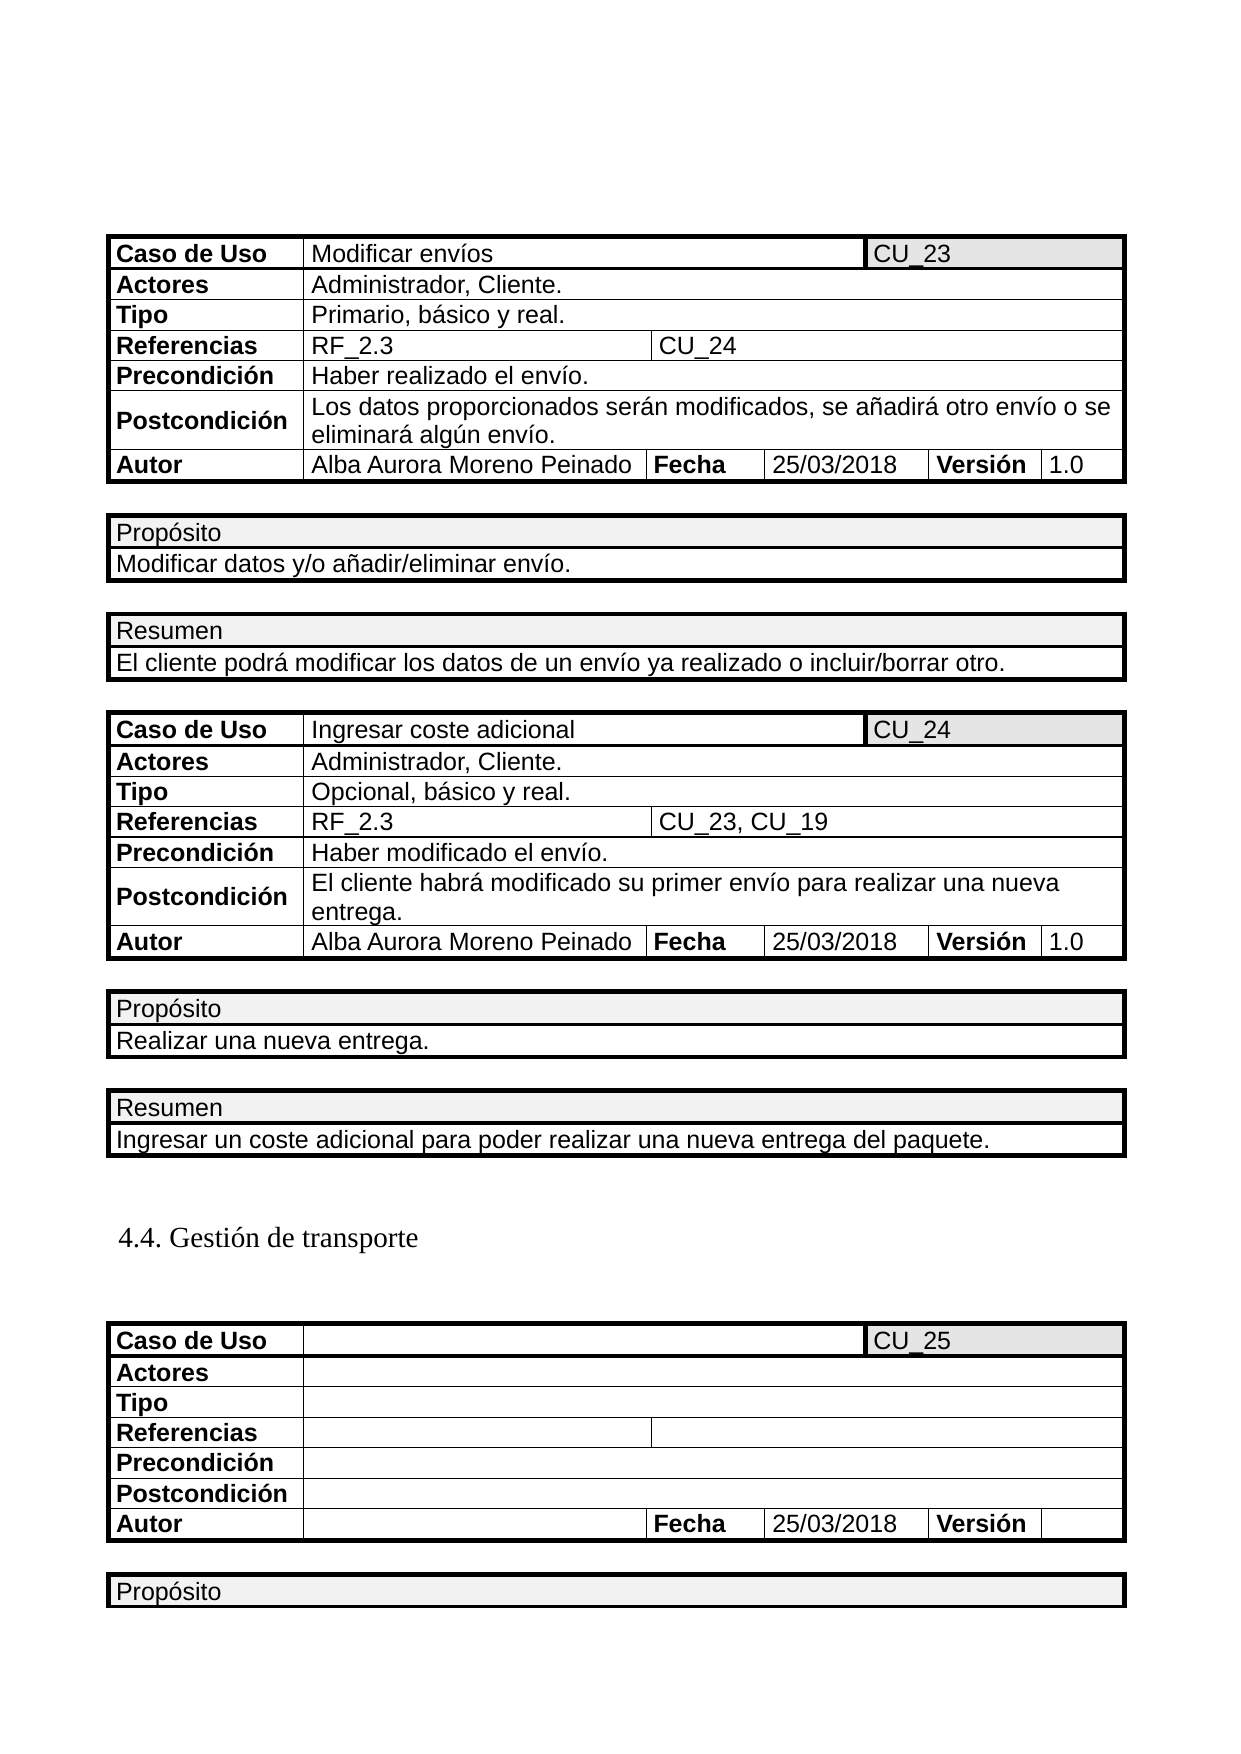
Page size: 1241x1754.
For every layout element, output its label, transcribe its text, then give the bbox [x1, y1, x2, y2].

table_cell Versión [929, 450, 1041, 479]
table_cell Actores [111, 747, 303, 776]
table_cell [304, 1418, 651, 1447]
table_header Resumen [111, 616, 1122, 645]
table_cell Precondición [111, 1448, 303, 1477]
table_cell CU_24 [652, 331, 1122, 360]
table_header [304, 1326, 863, 1354]
table_header Caso de Uso [111, 715, 303, 744]
table_header Propósito [111, 1577, 1122, 1605]
table_cell Actores [111, 270, 303, 299]
table_cell Administrador, Cliente. [304, 747, 1122, 776]
table_cell Postcondición [111, 868, 303, 925]
table_header Caso de Uso [111, 239, 303, 267]
table_cell RF_2.3 [304, 331, 651, 360]
table_cell CU_23, CU_19 [652, 807, 1122, 836]
table_cell Versión [929, 1509, 1041, 1538]
table_cell [304, 1387, 1122, 1417]
table_cell [304, 1448, 1122, 1477]
table_cell 25/03/2018 [765, 1509, 928, 1538]
table_cell Precondición [111, 361, 303, 390]
table_cell Opcional, básico y real. [304, 777, 1122, 806]
table_cell [652, 1418, 1122, 1447]
table_cell Postcondición [111, 1479, 303, 1508]
table_header Propósito [111, 994, 1122, 1023]
table_cell Ingresar un coste adicional para poder realizar una nueva entrega del paquete. [111, 1125, 1122, 1153]
table_cell [1042, 1509, 1122, 1538]
table_cell El cliente habrá modificado su primer envío para realizar una nueva entrega. [304, 868, 1122, 925]
table_cell Autor [111, 926, 303, 956]
table_cell Referencias [111, 331, 303, 360]
table_cell Versión [929, 926, 1041, 956]
table_cell Los datos proporcionados serán modificados, se añadirá otro envío o se eliminará algún envío. [304, 391, 1122, 449]
table_cell Administrador, Cliente. [304, 270, 1122, 299]
table_cell 1.0 [1042, 926, 1122, 956]
table_cell RF_2.3 [304, 807, 651, 836]
table_header CU_25 [868, 1326, 1122, 1354]
table_cell Realizar una nueva entrega. [111, 1026, 1122, 1054]
table_cell Fecha [647, 926, 764, 956]
table_header CU_23 [868, 239, 1122, 267]
table_header Modificar envíos [304, 239, 863, 267]
table_cell Tipo [111, 300, 303, 329]
table_cell [304, 1479, 1122, 1508]
table_cell Alba Aurora Moreno Peinado [304, 926, 646, 956]
table_cell Tipo [111, 777, 303, 806]
table_cell 25/03/2018 [765, 926, 928, 956]
table_header Resumen [111, 1093, 1122, 1121]
table_cell Referencias [111, 1418, 303, 1447]
table_cell Actores [111, 1358, 303, 1386]
table_cell Modificar datos y/o añadir/eliminar envío. [111, 549, 1122, 578]
table_header CU_24 [868, 715, 1122, 744]
table_cell Primario, básico y real. [304, 300, 1122, 329]
table_cell Tipo [111, 1387, 303, 1417]
table_cell [304, 1509, 646, 1538]
table_cell Haber realizado el envío. [304, 361, 1122, 390]
table_header Propósito [111, 518, 1122, 546]
table_cell 25/03/2018 [765, 450, 928, 479]
table_cell Haber modificado el envío. [304, 838, 1122, 867]
table_header Ingresar coste adicional [304, 715, 863, 744]
table_cell Fecha [647, 1509, 764, 1538]
table_cell Precondición [111, 838, 303, 867]
table_cell Autor [111, 1509, 303, 1538]
table_cell El cliente podrá modificar los datos de un envío ya realizado o incluir/borrar otro. [111, 648, 1122, 677]
table_cell Alba Aurora Moreno Peinado [304, 450, 646, 479]
table_cell Postcondición [111, 391, 303, 449]
text 4.4. Gestión de transporte [118, 1220, 1122, 1254]
table_cell Referencias [111, 807, 303, 836]
table_cell Autor [111, 450, 303, 479]
table_cell Fecha [647, 450, 764, 479]
table_header Caso de Uso [111, 1326, 303, 1354]
table_cell [304, 1358, 1122, 1386]
table_cell 1.0 [1042, 450, 1122, 479]
